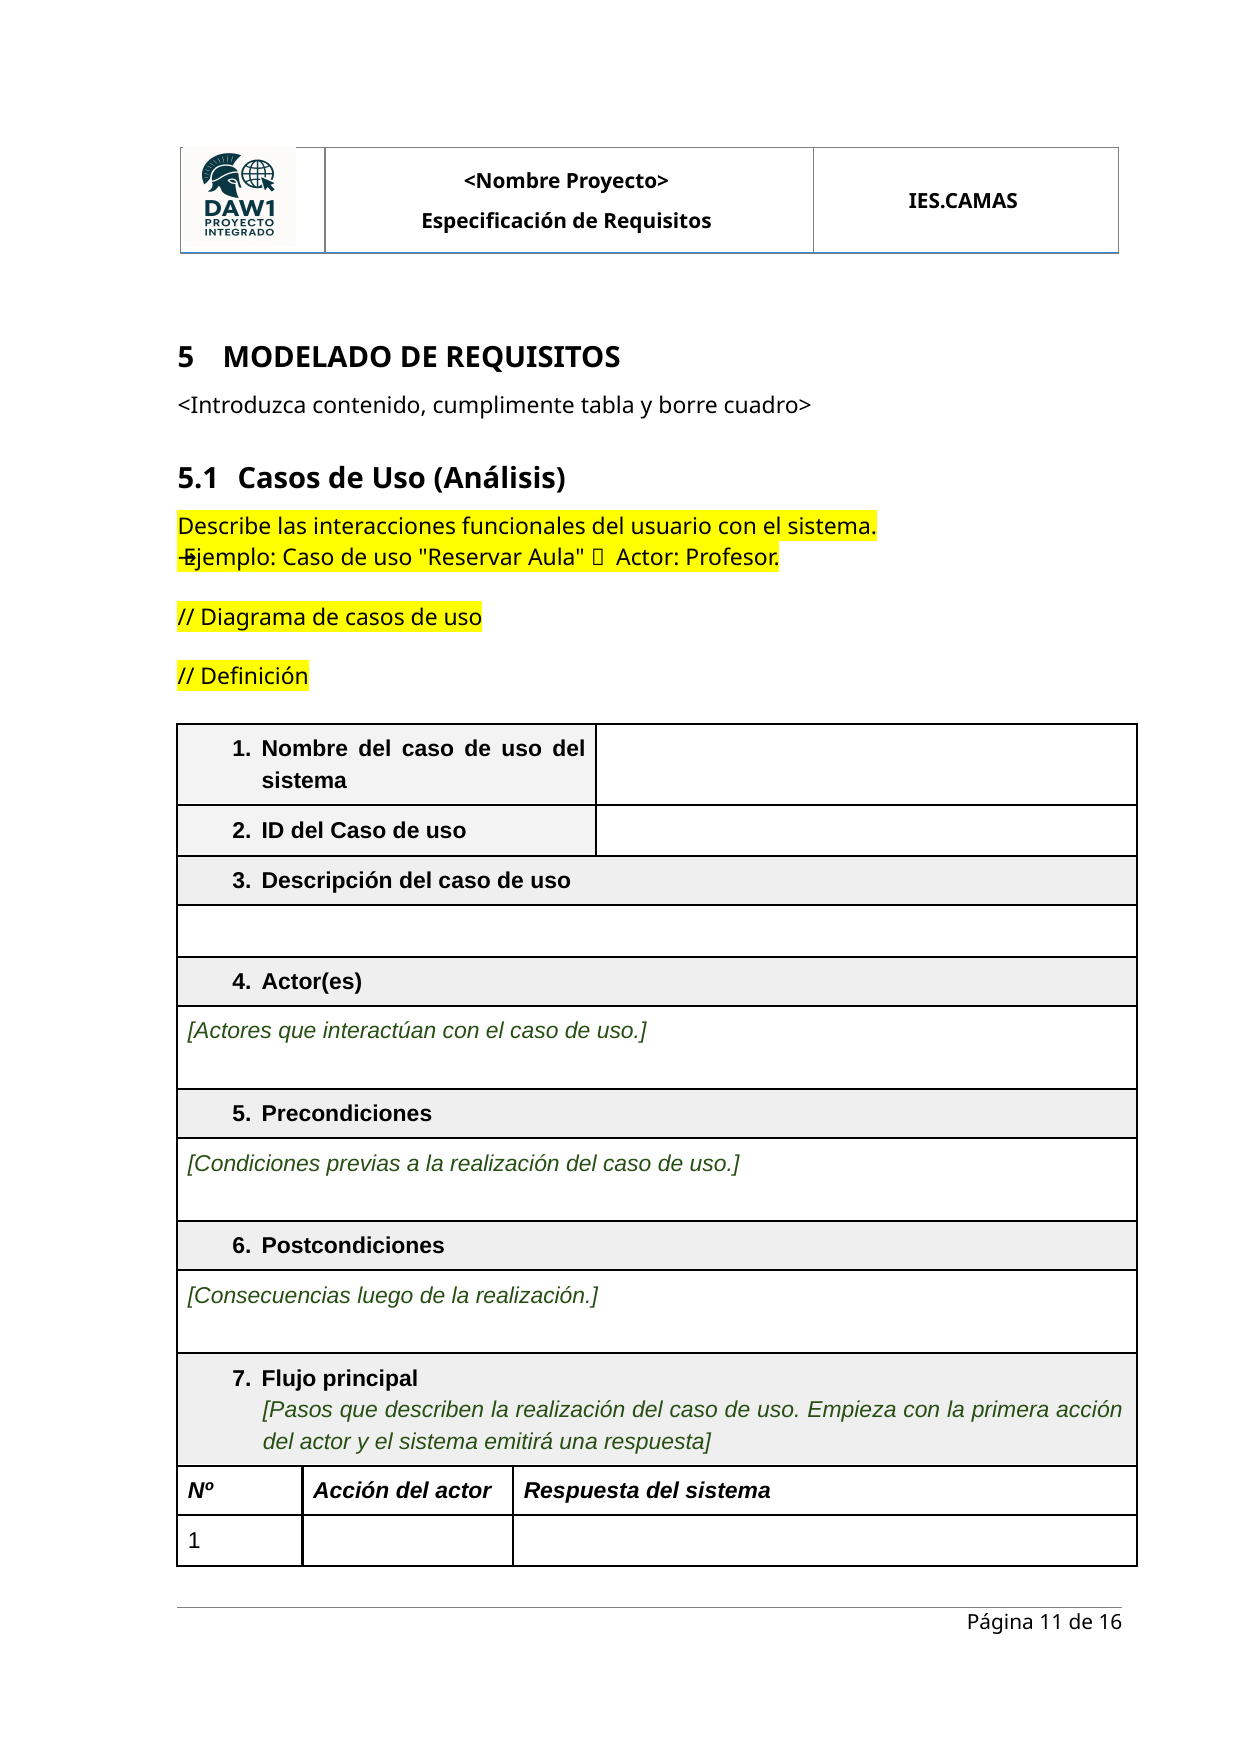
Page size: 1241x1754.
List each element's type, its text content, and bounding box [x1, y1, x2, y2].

table_cell [Actores que interactúan con el caso de uso.] [178, 1007, 1136, 1088]
text 🔹 Ejemplo: Caso de uso "Reservar Aula" → Actor: Profesor. [177, 541, 1122, 572]
table_cell [178, 906, 1136, 956]
text // Definición [177, 660, 1122, 691]
table_cell [514, 1516, 1136, 1565]
table_cell [597, 806, 1136, 855]
table_cell Nº [178, 1467, 301, 1514]
table_cell Flujo principal [Pasos que describen la realización del caso de uso. Empieza con la primera acción del actor y el sistema emitirá una respuesta] [178, 1354, 1136, 1464]
table_cell [Consecuencias luego de la realización.] [178, 1271, 1136, 1352]
table_cell 1 [178, 1516, 301, 1565]
table_header [597, 725, 1136, 803]
table_cell [Condiciones previas a la realización del caso de uso.] [178, 1139, 1136, 1220]
text <Introduzca contenido, cumplimente tabla y borre cuadro> [177, 389, 1122, 420]
table_cell Acción del actor [304, 1467, 512, 1514]
text Describe las interacciones funcionales del usuario con el sistema. [177, 509, 1122, 541]
subtitle MODELADO DE REQUISITOS [177, 336, 1122, 376]
text // Diagrama de casos de uso [177, 601, 1122, 632]
table_header Nombre del caso de uso del sistema [178, 725, 595, 803]
table_cell Actor(es) [178, 958, 1136, 1005]
table_cell Descripción del caso de uso [178, 857, 1136, 904]
table_cell ID del Caso de uso [178, 806, 595, 855]
table_cell Respuesta del sistema [514, 1467, 1136, 1514]
table_cell Postcondiciones [178, 1222, 1136, 1269]
table_cell Precondiciones [178, 1090, 1136, 1137]
subtitle Casos de Uso (Análisis) [177, 457, 1122, 497]
table_cell [304, 1516, 512, 1565]
picture [183, 147, 296, 246]
